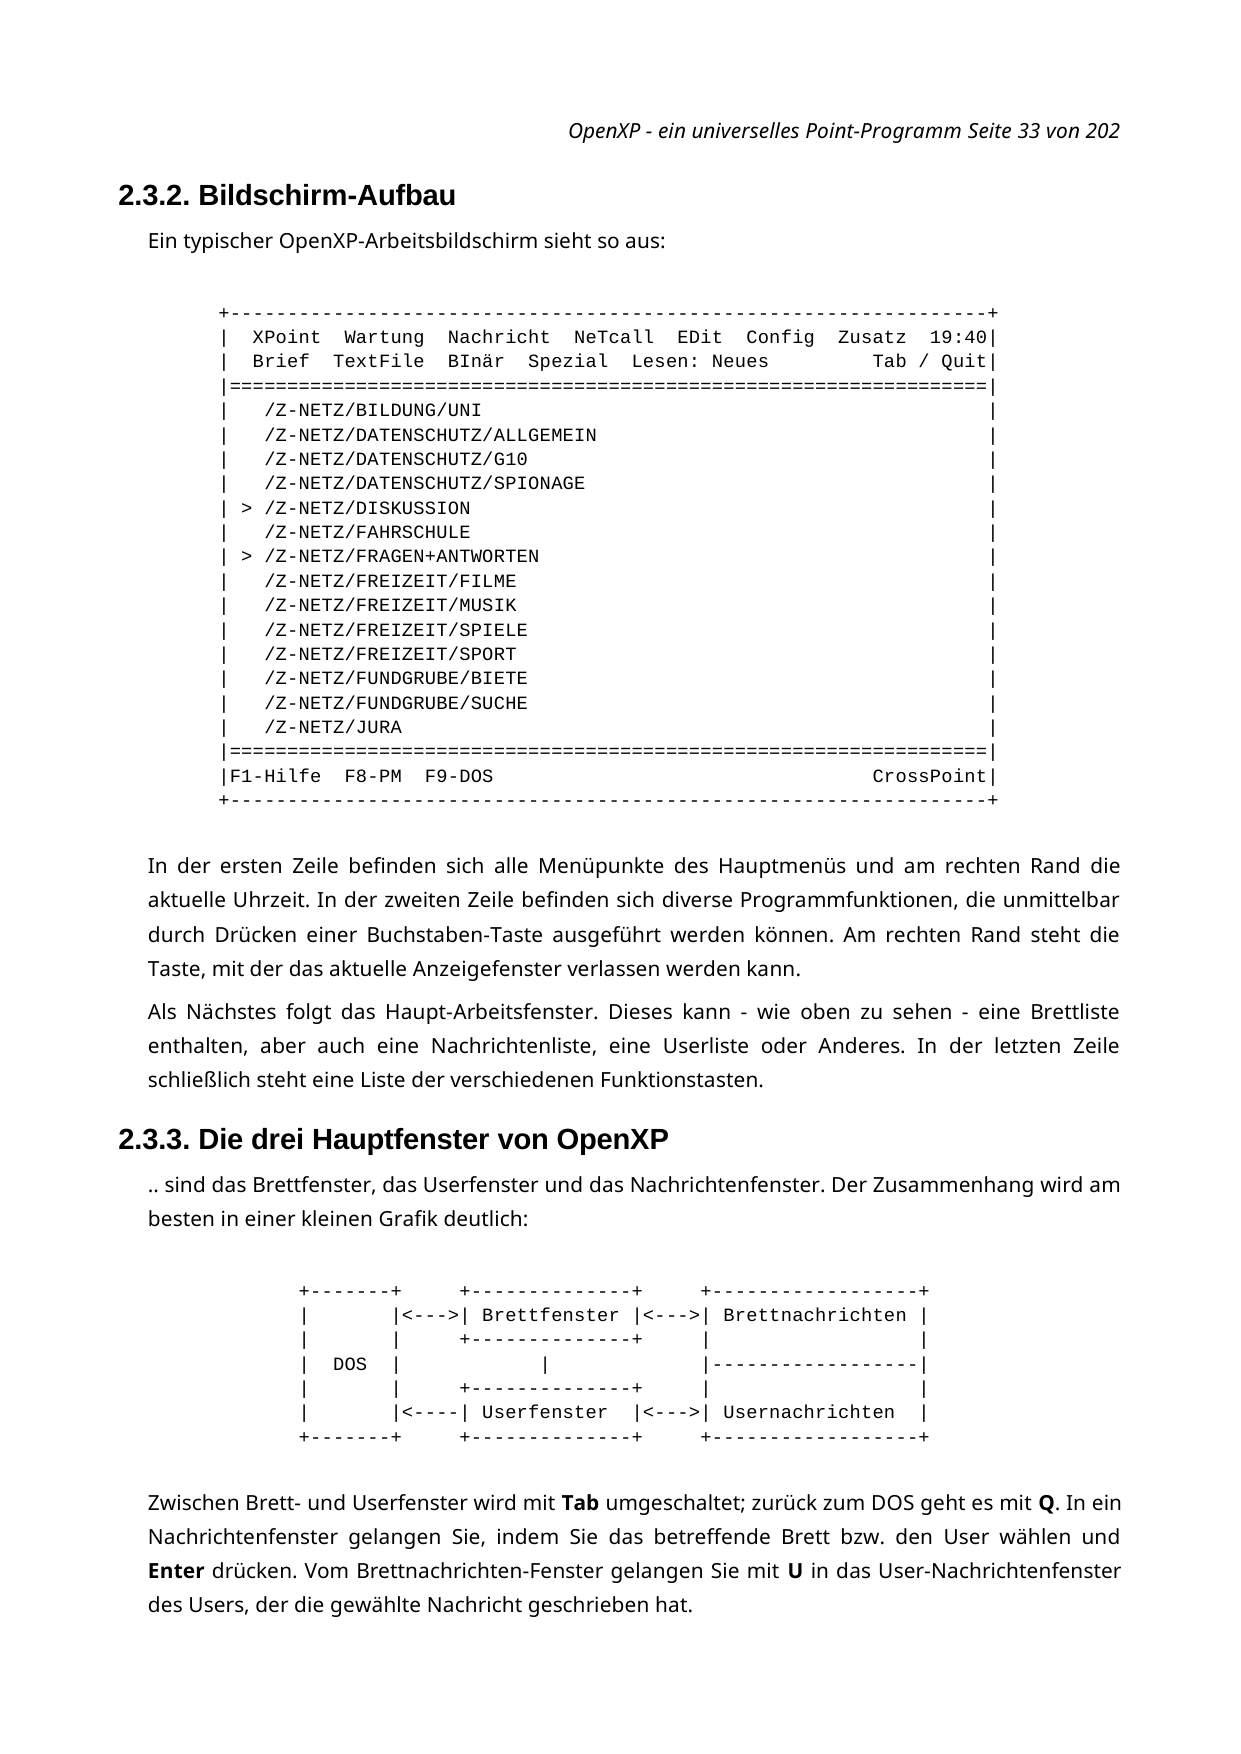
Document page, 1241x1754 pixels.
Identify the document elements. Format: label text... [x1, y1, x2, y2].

text | /Z-NETZ/DATENSCHUTZ/G10 | [218, 446, 1122, 471]
text | /Z-NETZ/FAHRSCHULE | [218, 519, 1122, 544]
text .. sind das Brettfenster, das Userfenster und das Nachrichtenfenster. Der Zusammenhang wird am besten in einer kleinen Grafik deutlich: [148, 1170, 1122, 1233]
text | /Z-NETZ/FREIZEIT/FILME | [218, 568, 1122, 593]
text Ein typischer OpenXP-Arbeitsbildschirm sieht so aus: [148, 226, 1122, 255]
text |==================================================================| [218, 739, 1122, 763]
text Als Nächstes folgt das Haupt-Arbeitsfenster. Dieses kann - wie oben zu sehen - eine Brettliste enthalten, aber auch eine Nachrichtenliste, eine Userliste oder Anderes. In der letzten Zeile schließlich steht eine Liste der verschiedenen Funktionstasten. [148, 997, 1122, 1094]
text Zwischen Brett- und Userfenster wird mit Tab umgeschaltet; zurück zum DOS geht es mit Q. In ein Nachrichtenfenster gelangen Sie, indem Sie das betreffende Brett bzw. den User wählen und Enter drücken. Vom Brettnachrichten-Fenster gelangen Sie mit U in das User-Nachrichtenfenster des Users, der die gewählte Nachricht geschrieben hat. [148, 1488, 1122, 1619]
text | /Z-NETZ/JURA | [218, 714, 1122, 739]
subtitle 2.3.3. Die drei Hauptfenster von OpenXP [118, 1116, 1122, 1155]
text +------------------------------------------------------------------+ [218, 300, 1122, 324]
text +------------------------------------------------------------------+ [218, 788, 1122, 812]
text | /Z-NETZ/FREIZEIT/MUSIK | [218, 593, 1122, 617]
text | DOS | | |------------------| [218, 1351, 1122, 1376]
text |==================================================================| [218, 373, 1122, 398]
text | > /Z-NETZ/FRAGEN+ANTWORTEN | [218, 544, 1122, 568]
subtitle 2.3.2. Bildschirm-Aufbau [118, 173, 1122, 212]
text | |<--->| Brettfenster |<--->| Brettnachrichten | [218, 1302, 1122, 1327]
text | > /Z-NETZ/DISKUSSION | [218, 495, 1122, 519]
text +-------+ +--------------+ +------------------+ [218, 1424, 1122, 1449]
text | /Z-NETZ/FREIZEIT/SPORT | [218, 641, 1122, 666]
text | XPoint Wartung Nachricht NeTcall EDit Config Zusatz 19:40| [218, 324, 1122, 349]
text | |<----| Userfenster |<--->| Usernachrichten | [218, 1400, 1122, 1424]
text | /Z-NETZ/FREIZEIT/SPIELE | [218, 617, 1122, 641]
text |F1-Hilfe F8-PM F9-DOS CrossPoint| [218, 763, 1122, 788]
text | /Z-NETZ/BILDUNG/UNI | [218, 398, 1122, 422]
text | /Z-NETZ/FUNDGRUBE/BIETE | [218, 666, 1122, 690]
text +-------+ +--------------+ +------------------+ [218, 1278, 1122, 1302]
text | /Z-NETZ/FUNDGRUBE/SUCHE | [218, 690, 1122, 714]
text | Brief TextFile BInär Spezial Lesen: Neues Tab / Quit| [218, 349, 1122, 373]
text | | +--------------+ | | [218, 1376, 1122, 1400]
text | /Z-NETZ/DATENSCHUTZ/SPIONAGE | [218, 471, 1122, 495]
text | | +--------------+ | | [218, 1327, 1122, 1351]
text | /Z-NETZ/DATENSCHUTZ/ALLGEMEIN | [218, 422, 1122, 446]
text In der ersten Zeile befinden sich alle Menüpunkte des Hauptmenüs und am rechten Rand die aktuelle Uhrzeit. In der zweiten Zeile befinden sich diverse Programmfunktionen, die unmittelbar durch Drücken einer Buchstaben-Taste ausgeführt werden können. Am rechten Rand steht die Taste, mit der das aktuelle Anzeigefenster verlassen werden kann. [148, 851, 1122, 982]
